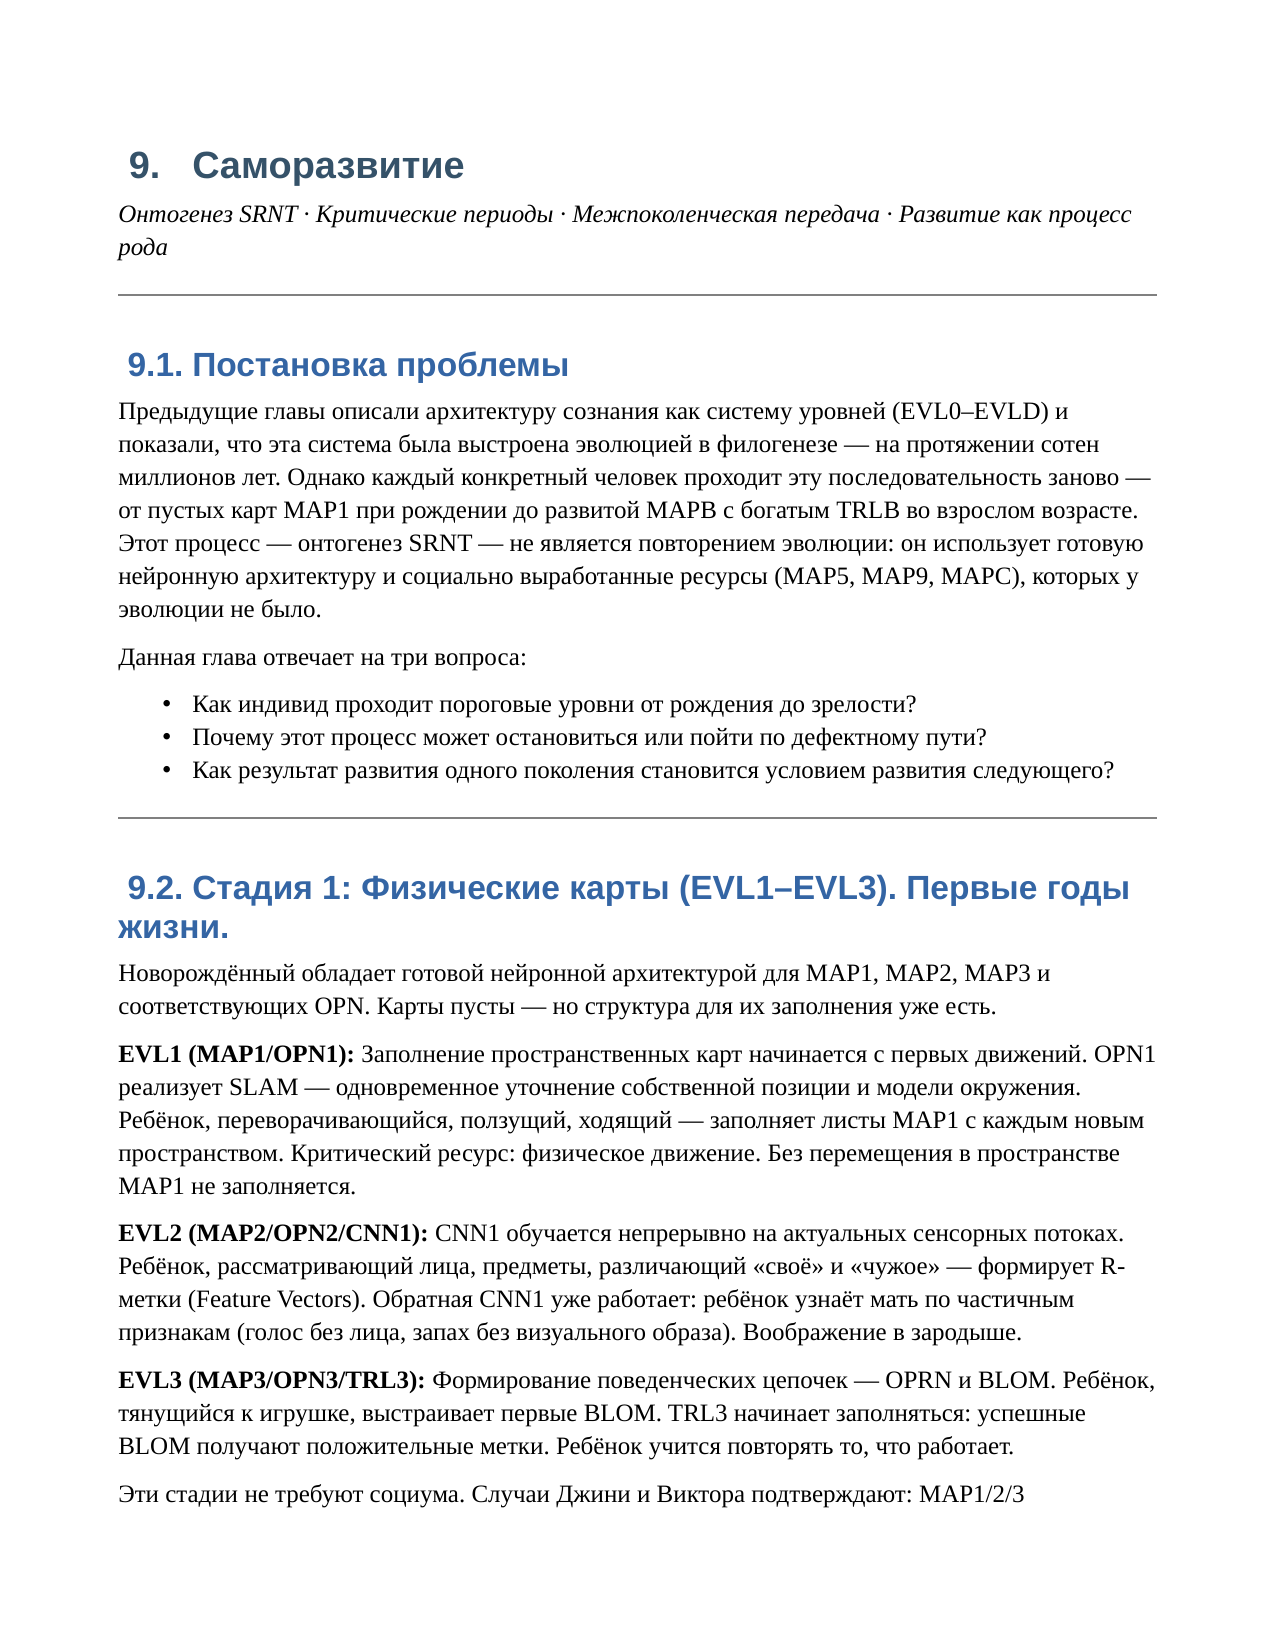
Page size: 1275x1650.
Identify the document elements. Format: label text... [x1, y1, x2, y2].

text Данная глава отвечает на три вопроса: [118, 642, 1157, 671]
subtitle Постановка проблемы [118, 345, 1157, 384]
text Онтогенез SRNT · Критические периоды · Межпоколенческая передача · Развитие как процесс рода [118, 199, 1157, 261]
list Как результат развития одного поколения становится условием развития следующего? [162, 756, 1157, 784]
text Эти стадии не требуют социума. Случаи Джини и Виктора подтверждают: MAP1/2/3 [118, 1479, 1157, 1507]
list Как индивид проходит пороговые уровни от рождения до зрелости? [162, 689, 1157, 718]
text EVL1 (MAP1/OPN1): Заполнение пространственных карт начинается с первых движений. OPN1 реализует SLAM — одновременное уточнение собственной позиции и модели окружения. Ребёнок, переворачивающийся, ползущий, ходящий — заполняет листы MAP1 с каждым новым пространством. Критический ресурс: физическое движение. Без перемещения в пространстве MAP1 не заполняется. [118, 1039, 1157, 1199]
subtitle Саморазвитие [118, 143, 1157, 187]
text EVL3 (MAP3/OPN3/TRL3): Формирование поведенческих цепочек — OPRN и BLOM. Ребёнок, тянущийся к игрушке, выстраивает первые BLOM. TRL3 начинает заполняться: успешные BLOM получают положительные метки. Ребёнок учится повторять то, что работает. [118, 1365, 1157, 1460]
text EVL2 (MAP2/OPN2/CNN1): CNN1 обучается непрерывно на актуальных сенсорных потоках. Ребёнок, рассматривающий лица, предметы, различающий «своё» и «чужое» — формирует R-метки (Feature Vectors). Обратная CNN1 уже работает: ребёнок узнаёт мать по частичным признакам (голос без лица, запах без визуального образа). Воображение в зародыше. [118, 1218, 1157, 1346]
text Предыдущие главы описали архитектуру сознания как систему уровней (EVL0–EVLD) и показали, что эта система была выстроена эволюцией в филогенезе — на протяжении сотен миллионов лет. Однако каждый конкретный человек проходит эту последовательность заново — от пустых карт MAP1 при рождении до развитой MAPB с богатым TRLB во взрослом возрасте. Этот процесс — онтогенез SRNT — не является повторением эволюции: он использует готовую нейронную архитектуру и социально выработанные ресурсы (MAP5, MAP9, MAPC), которых у эволюции не было. [118, 396, 1157, 623]
subtitle Стадия 1: Физические карты (EVL1–EVL3). Первые годы жизни. [118, 868, 1157, 946]
text Новорождённый обладает готовой нейронной архитектурой для MAP1, MAP2, MAP3 и соответствующих OPN. Карты пусты — но структура для их заполнения уже есть. [118, 958, 1157, 1020]
list Почему этот процесс может остановиться или пойти по дефектному пути? [162, 722, 1157, 751]
